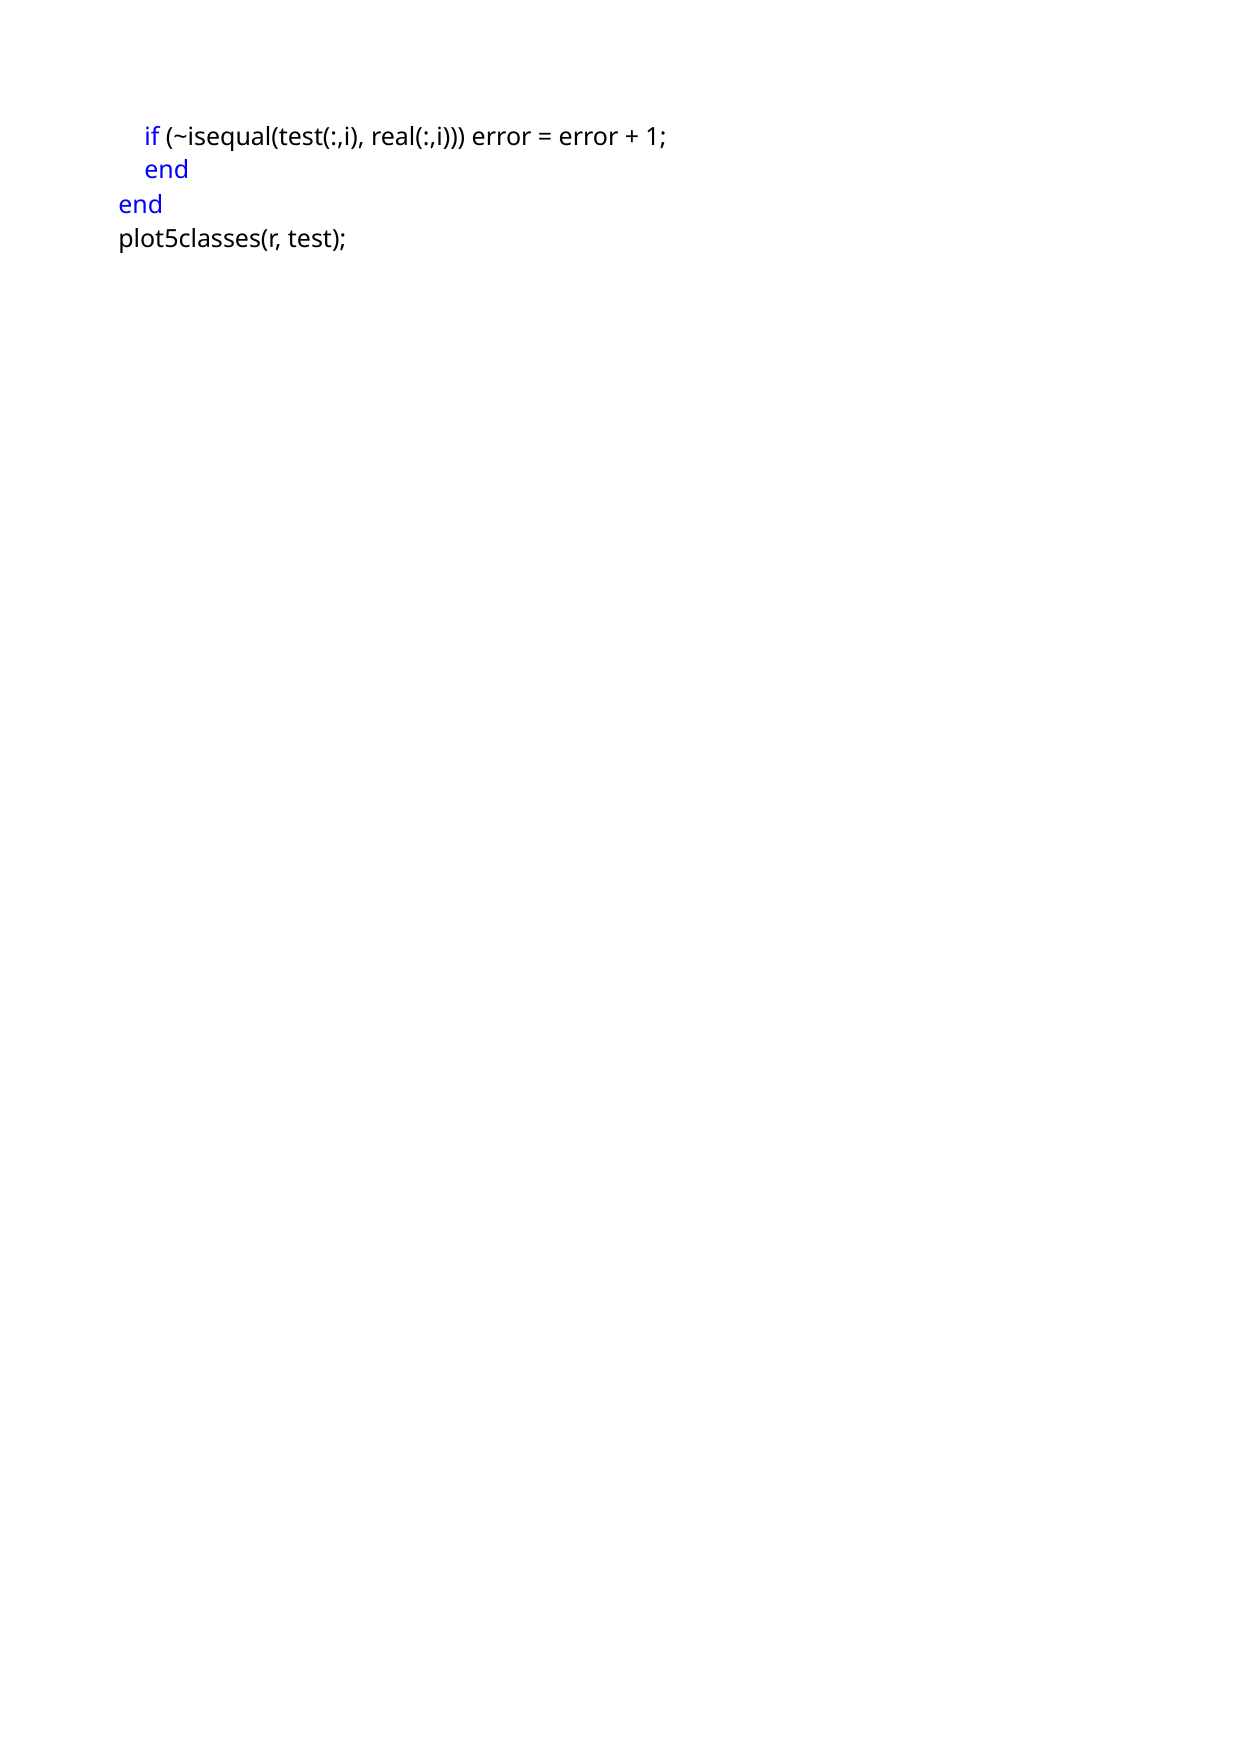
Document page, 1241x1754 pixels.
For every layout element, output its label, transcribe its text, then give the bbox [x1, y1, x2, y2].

text if (~isequal(test(:,i), real(:,i))) error = error + 1; [118, 118, 1122, 152]
text end [118, 186, 1122, 220]
text plot5classes(r, test); [118, 220, 1122, 254]
text end [118, 152, 1122, 186]
